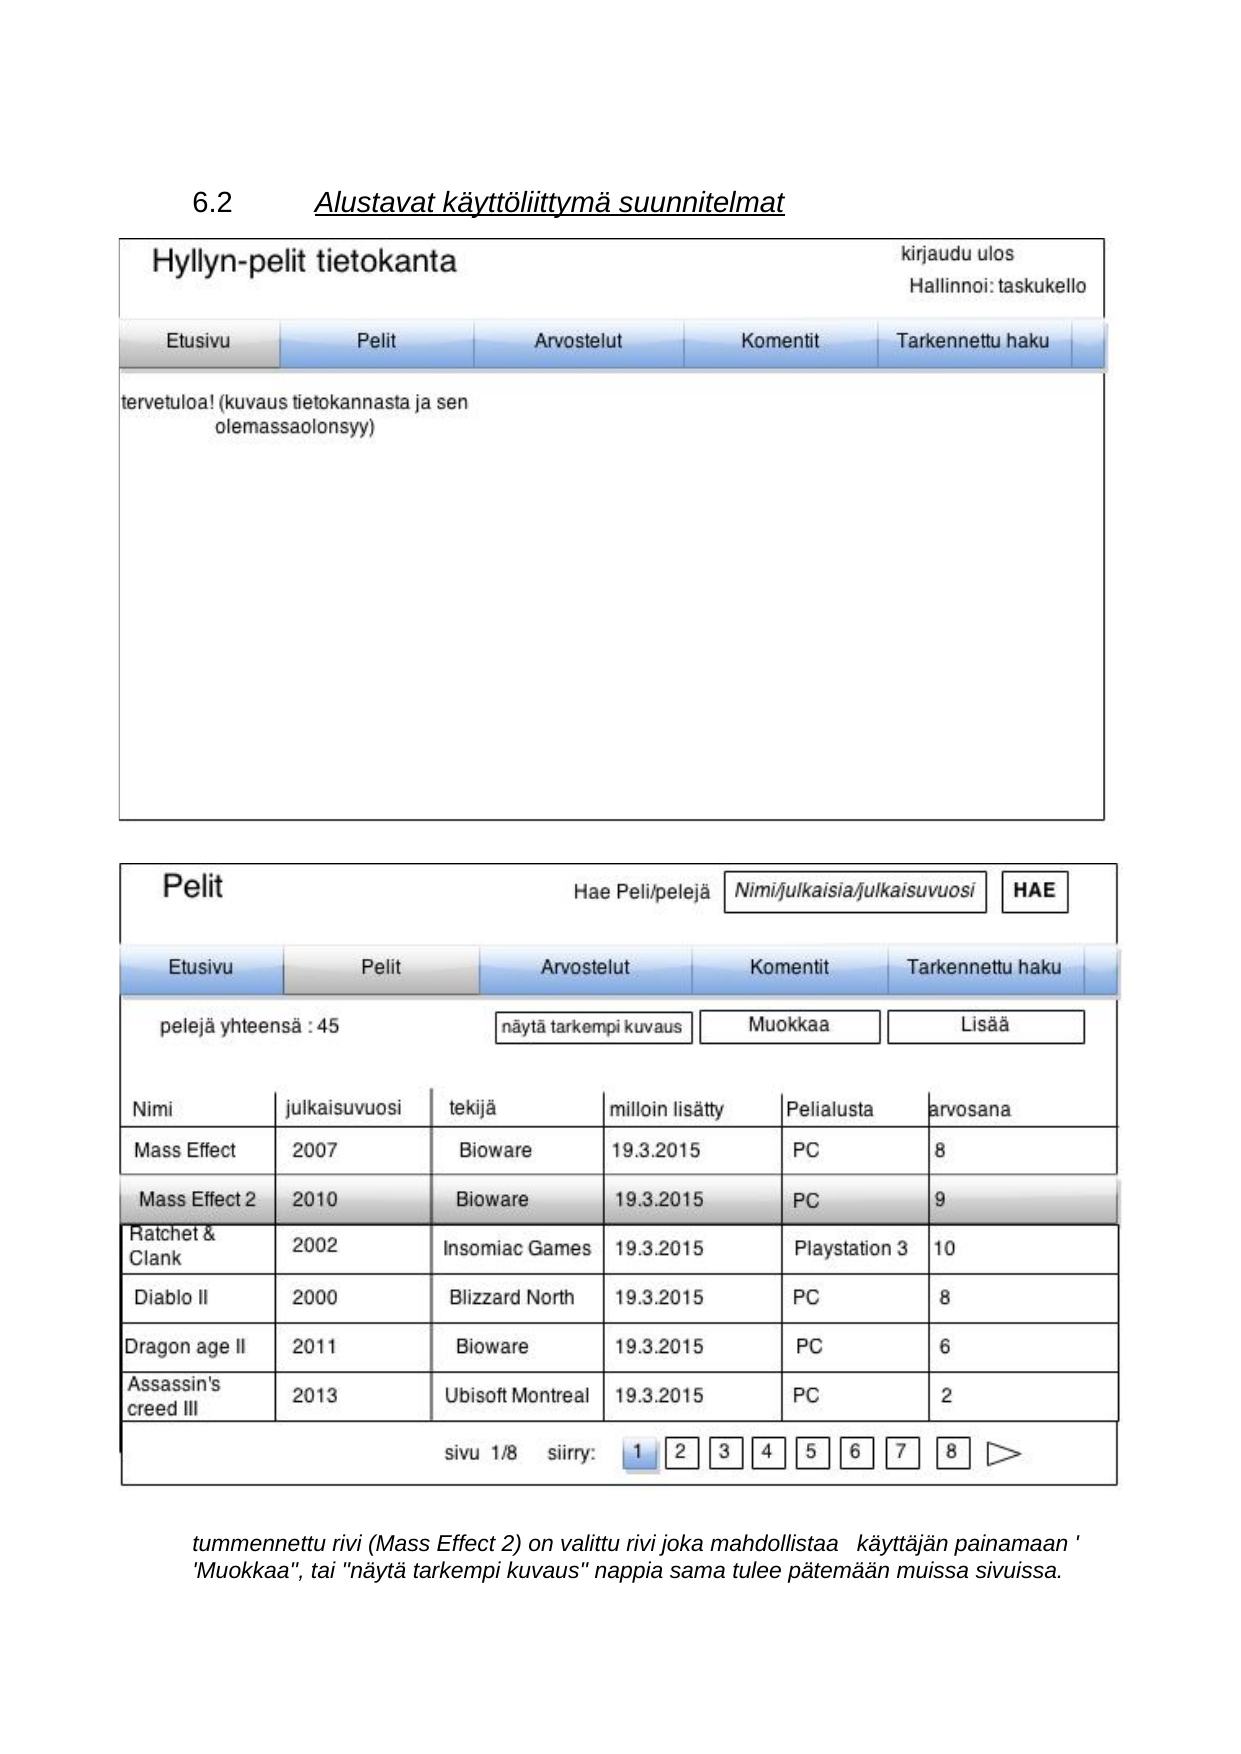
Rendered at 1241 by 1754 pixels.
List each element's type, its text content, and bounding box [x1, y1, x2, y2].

picture [118, 863, 1123, 1491]
picture [118, 238, 1123, 826]
text 6.2 Alustavat käyttöliittymä suunnitelmat [118, 185, 1129, 219]
text tummennettu rivi (Mass Effect 2) on valittu rivi joka mahdollistaa käyttäjän painamaan ' 'Muokkaa'', tai ''näytä tarkempi kuvaus'' nappia sama tulee pätemään muissa sivuissa. [118, 1524, 1129, 1583]
